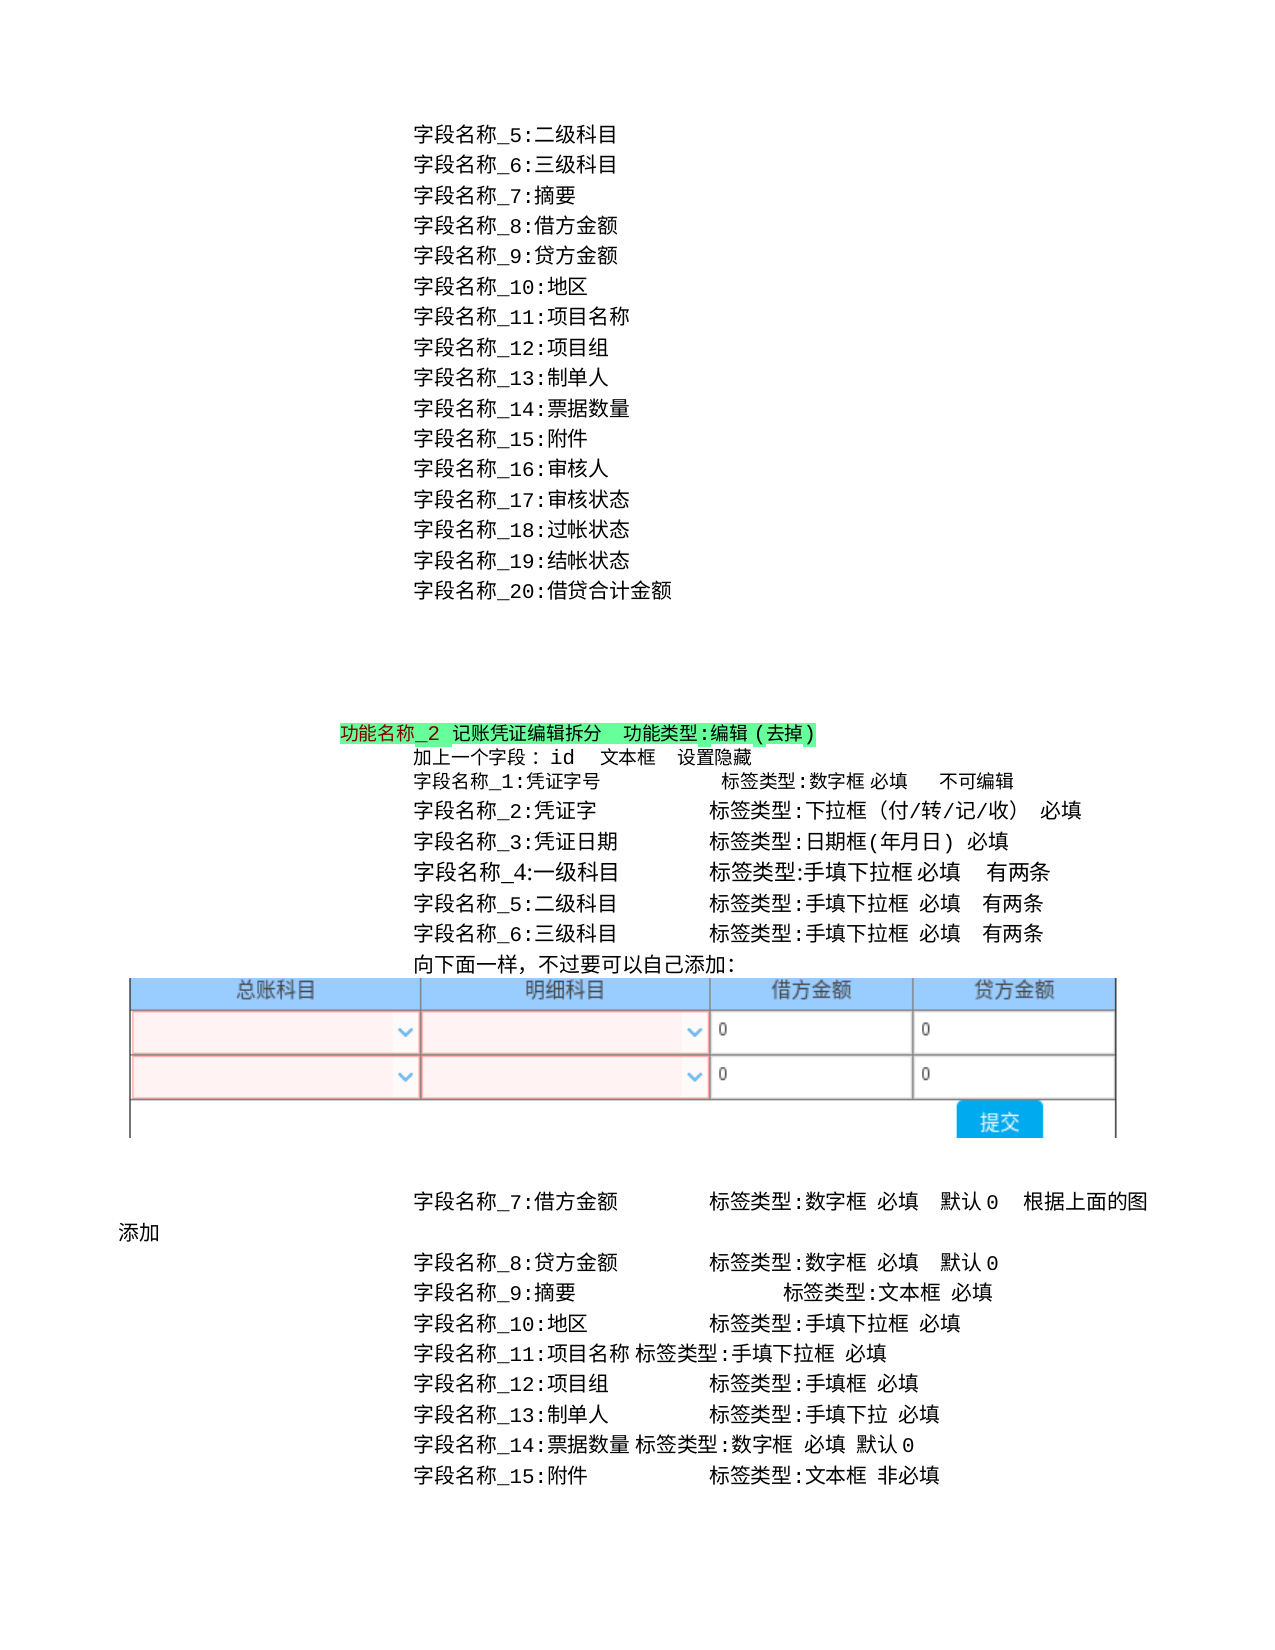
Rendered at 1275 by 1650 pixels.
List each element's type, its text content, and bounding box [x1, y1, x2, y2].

picture [1002, 1113, 1018, 1130]
picture [982, 1113, 998, 1132]
text 字段名称_7:摘要 [118, 179, 1157, 209]
text 字段名称_10:地区 [118, 270, 1157, 301]
text 字段名称_7:借方金额 标签类型:数字框 必填 默认0 根据上面的图添加 [118, 1185, 1157, 1246]
text 字段名称_10:地区 标签类型:手填下拉框 必填 [118, 1307, 1157, 1337]
text 字段名称_11:项目名称 [118, 301, 1157, 331]
text 字段名称_11:项目名称 标签类型:手填下拉框 必填 [118, 1337, 1157, 1368]
text 字段名称_13:制单人 标签类型:手填下拉 必填 [118, 1398, 1157, 1428]
text 字段名称_19:结帐状态 [118, 544, 1157, 574]
text 字段名称_15:附件 标签类型:文本框 非必填 [118, 1459, 1157, 1489]
picture [118, 978, 1157, 1138]
text 字段名称_14:票据数量 标签类型:数字框 必填 默认0 [118, 1428, 1157, 1459]
text 字段名称_4:一级科目 标签类型:手填下拉框 必填 有两条 [118, 855, 1157, 887]
text 字段名称_5:二级科目 [118, 118, 1157, 148]
text 字段名称_20:借贷合计金额 [118, 574, 1157, 605]
text 字段名称_6:三级科目 标签类型:手填下拉框 必填 有两条 [118, 917, 1157, 948]
text 字段名称_9:摘要 标签类型:文本框 必填 [118, 1276, 1157, 1307]
text 字段名称_8:借方金额 [118, 209, 1157, 240]
text 字段名称_13:制单人 [118, 361, 1157, 392]
text 字段名称_2:凭证字 标签类型:下拉框（付/转/记/收） 必填 [118, 794, 1157, 825]
text 字段名称_12:项目组 [118, 331, 1157, 361]
text 字段名称_5:二级科目 标签类型:手填下拉框 必填 有两条 [118, 887, 1157, 917]
text 功能名称_2 记账凭证编辑拆分 功能类型:编辑 (去掉) [118, 723, 1157, 747]
text 字段名称_9:贷方金额 [118, 240, 1157, 270]
text 字段名称_14:票据数量 [118, 392, 1157, 422]
text 向下面一样，不过要可以自己添加： [118, 948, 1157, 978]
text 字段名称_15:附件 [118, 422, 1157, 453]
text 字段名称_12:项目组 标签类型:手填框 必填 [118, 1368, 1157, 1398]
text 字段名称_17:审核状态 [118, 483, 1157, 513]
text 字段名称_18:过帐状态 [118, 513, 1157, 544]
text 字段名称_8:贷方金额 标签类型:数字框 必填 默认0 [118, 1246, 1157, 1276]
text 字段名称_6:三级科目 [118, 148, 1157, 179]
text 字段名称_16:审核人 [118, 453, 1157, 483]
text 字段名称_1:凭证字号 标签类型:数字框 必填 不可编辑 [118, 771, 1157, 794]
text 字段名称_3:凭证日期 标签类型:日期框(年月日) 必填 [118, 825, 1157, 855]
text 加上一个字段 ：id 文本框 设置隐藏 [118, 747, 1157, 771]
